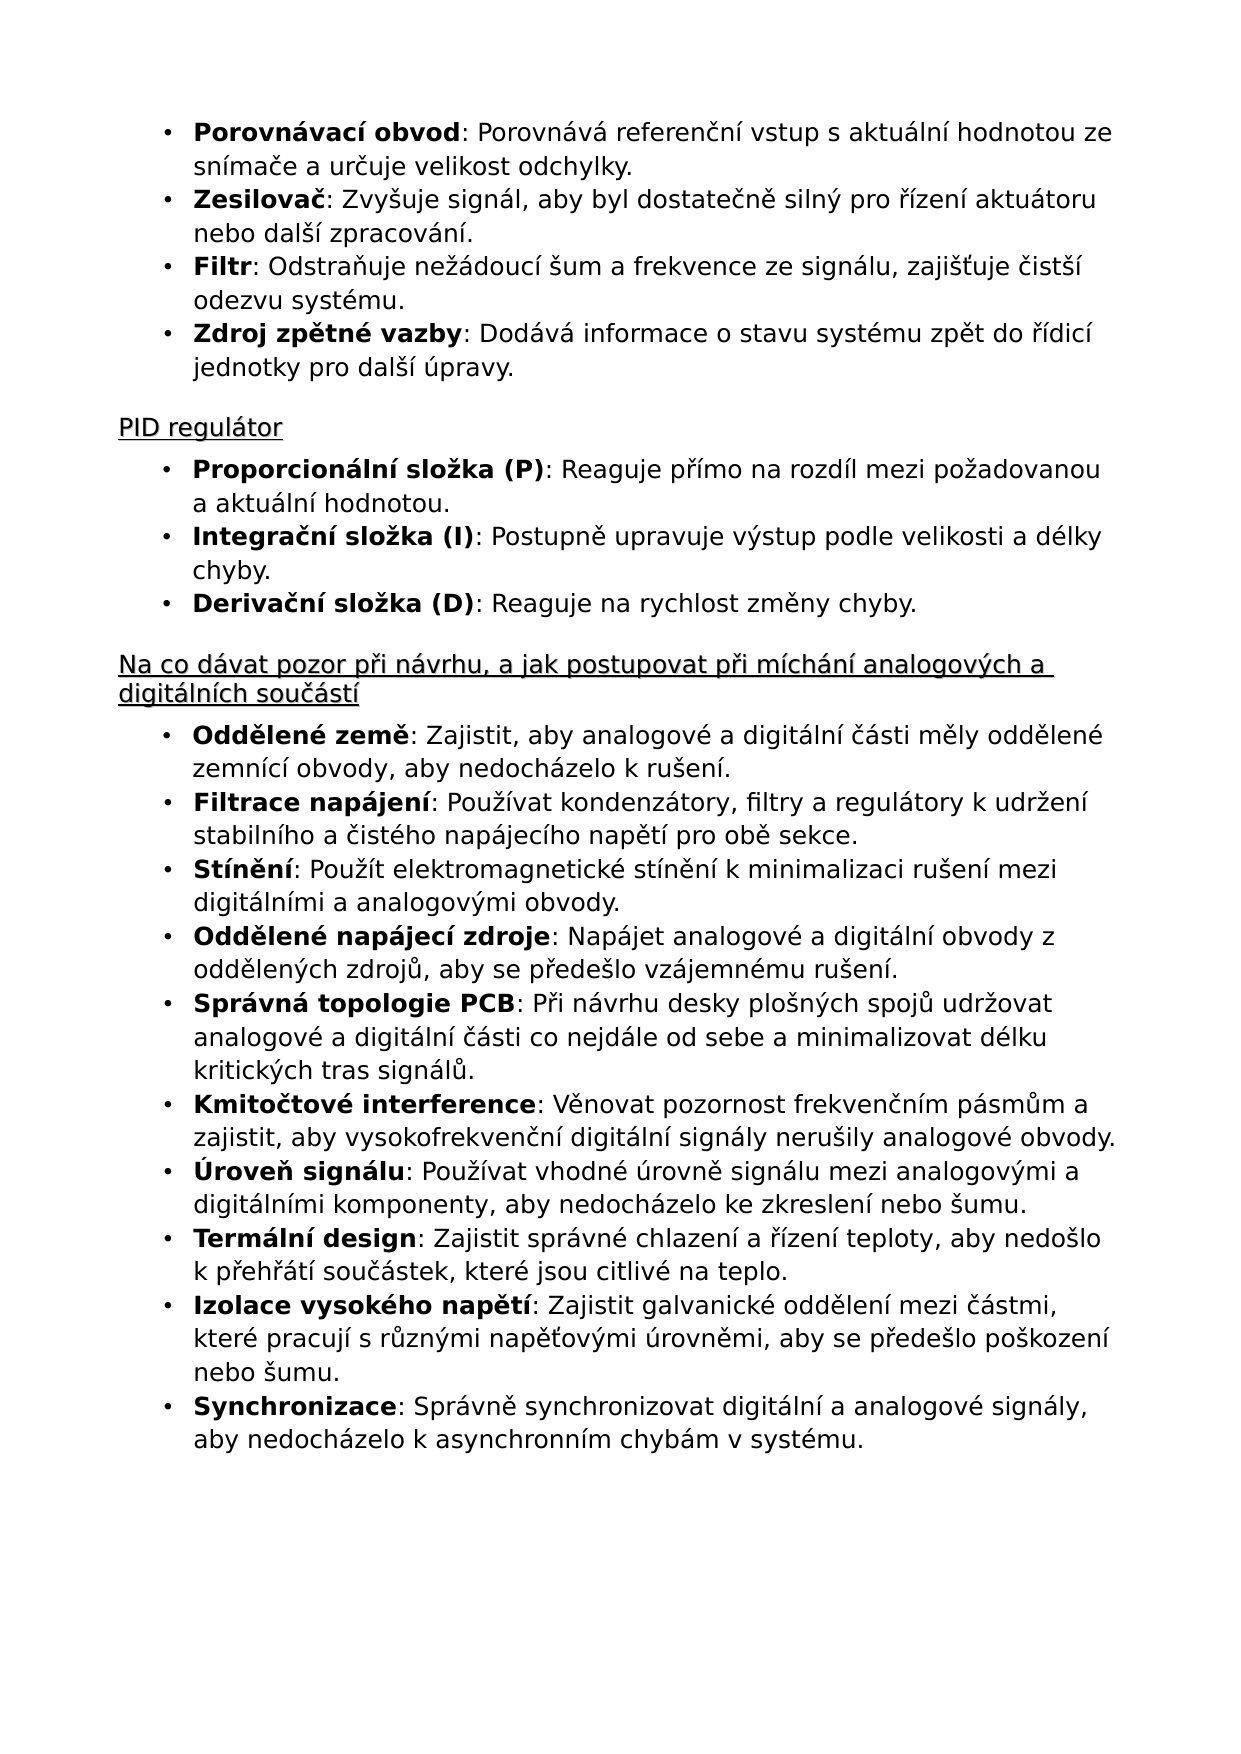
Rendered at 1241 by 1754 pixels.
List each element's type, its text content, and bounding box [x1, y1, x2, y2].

list Derivační složka (D): Reaguje na rychlost změny chyby. [162, 589, 1122, 618]
list Oddělené napájecí zdroje: Napájet analogové a digitální obvody z oddělených zdrojů, aby se předešlo vzájemnému rušení. [164, 922, 1122, 985]
list Stínění: Použít elektromagnetické stínění k minimalizaci rušení mezi digitálními a analogovými obvody. [164, 855, 1122, 918]
list Úroveň signálu: Používat vhodné úrovně signálu mezi analogovými a digitálními komponenty, aby nedocházelo ke zkreslení nebo šumu. [164, 1157, 1122, 1219]
subtitle PID regulátor [118, 413, 1122, 443]
list Synchronizace: Správně synchronizovat digitální a analogové signály, aby nedocházelo k asynchronním chybám v systému. [164, 1392, 1122, 1454]
list Zesilovač: Zvyšuje signál, aby byl dostatečně silný pro řízení aktuátoru nebo další zpracování. [164, 185, 1122, 248]
list Proporcionální složka (P): Reaguje přímo na rozdíl mezi požadovanou a aktuální hodnotou. [162, 455, 1122, 518]
subtitle Na co dávat pozor při návrhu, a jak postupovat při míchání analogových a digitálních součástí [118, 650, 1122, 708]
list Oddělené země: Zajistit, aby analogové a digitální části měly oddělené zemnící obvody, aby nedocházelo k rušení. [162, 721, 1122, 783]
list Správná topologie PCB: Při návrhu desky plošných spojů udržovat analogové a digitální části co nejdále od sebe a minimalizovat délku kritických tras signálů. [164, 989, 1122, 1085]
list Zdroj zpětné vazby: Dodává informace o stavu systému zpět do řídicí jednotky pro další úpravy. [164, 319, 1122, 382]
list Termální design: Zajistit správné chlazení a řízení teploty, aby nedošlo k přehřátí součástek, které jsou citlivé na teplo. [164, 1224, 1122, 1287]
list Izolace vysokého napětí: Zajistit galvanické oddělení mezi částmi, které pracují s různými napěťovými úrovněmi, aby se předešlo poškození nebo šumu. [164, 1291, 1122, 1387]
list Kmitočtové interference: Věnovat pozornost frekvenčním pásmům a zajistit, aby vysokofrekvenční digitální signály nerušily analogové obvody. [164, 1090, 1122, 1152]
list Filtr: Odstraňuje nežádoucí šum a frekvence ze signálu, zajišťuje čistší odezvu systému. [164, 252, 1122, 315]
list Porovnávací obvod: Porovnává referenční vstup s aktuální hodnotou ze snímače a určuje velikost odchylky. [164, 118, 1122, 181]
list Filtrace napájení: Používat kondenzátory, filtry a regulátory k udržení stabilního a čistého napájecího napětí pro obě sekce. [164, 788, 1122, 851]
list Integrační složka (I): Postupně upravuje výstup podle velikosti a délky chyby. [162, 522, 1122, 585]
